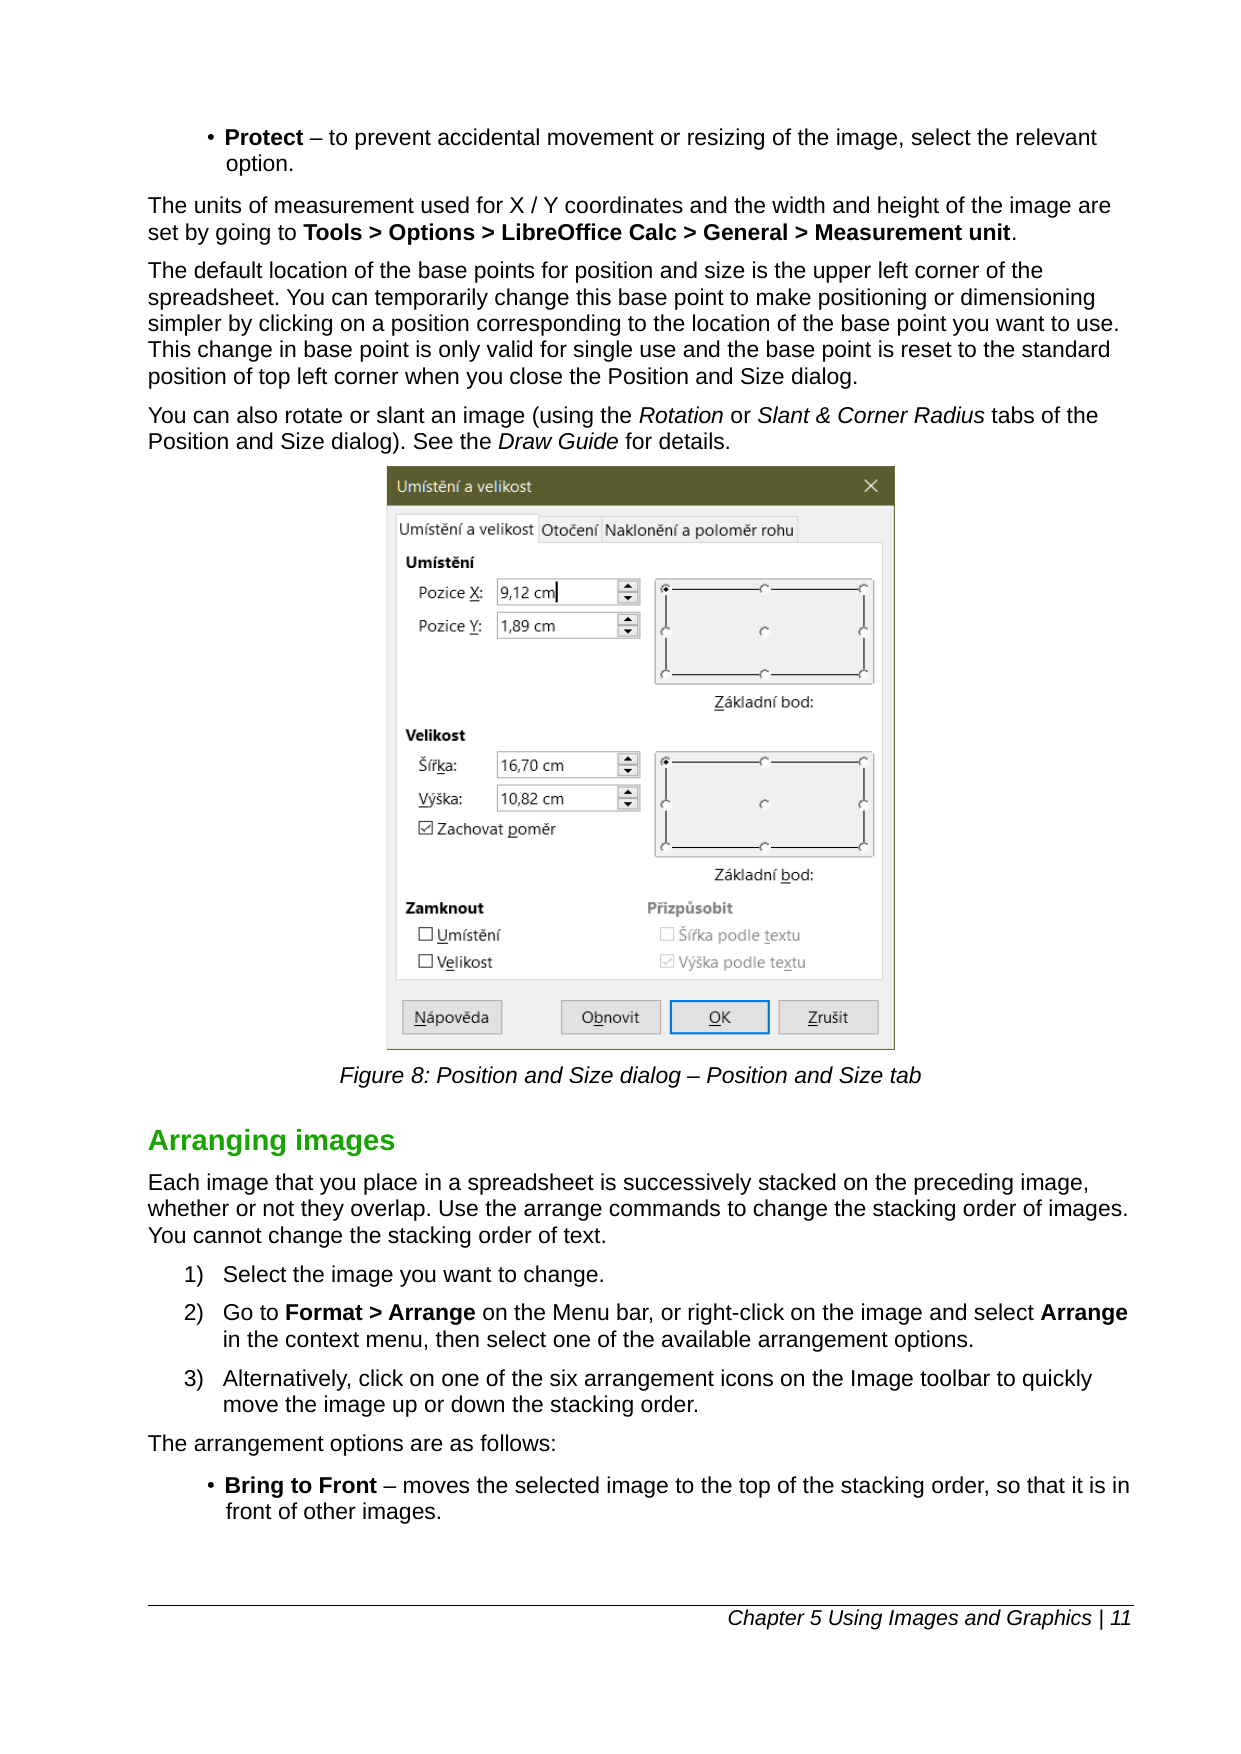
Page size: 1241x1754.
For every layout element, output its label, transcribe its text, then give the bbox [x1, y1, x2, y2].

list Alternatively, click on one of the six arrangement icons on the Image toolbar to quickly move the image up or down the stacking order. [204, 1364, 1134, 1417]
text You can also rotate or slant an image (using the Rotation or Slant & Corner Radius tabs of the Position and Size dialog). See the Draw Guide for details. [148, 402, 1134, 454]
list Protect – to prevent accidental movement or resizing of the image, select the relevant option. [204, 121, 1134, 179]
list The arrangement options are as follows: [148, 1430, 1134, 1456]
text The units of measurement used for X / Y coordinates and the width and height of the image are set by going to Tools > Options > LibreOffice Calc > General > Measurement unit. [148, 192, 1134, 245]
text Figure 8: Position and Size dialog – Position and Size tab [339, 1062, 942, 1088]
list Select the image you want to change. [204, 1261, 1134, 1287]
text The default location of the base points for position and size is the upper left corner of the spreadsheet. You can temporarily change this base point to make positioning or dimensioning simpler by clicking on a position corresponding to the location of the base point you want to use. This change in base point is only valid for single use and the base point is reset to the standard position of top left corner when you close the Position and Size dialog. [148, 257, 1134, 389]
list Go to Format > Arrange on the Menu bar, or right-click on the image and select Arrange in the context menu, then select one of the available arrangement options. [204, 1299, 1134, 1352]
subtitle Arranging images [148, 1123, 1134, 1156]
list Each image that you place in a spreadsheet is successively stacked on the preceding image, whether or not they overlap. Use the arrange commands to change the stacking order of images. You cannot change the stacking order of text. [148, 1169, 1134, 1248]
picture [386, 466, 895, 1050]
list Bring to Front – moves the selected image to the top of the stacking order, so that it is in front of other images. [204, 1469, 1134, 1527]
